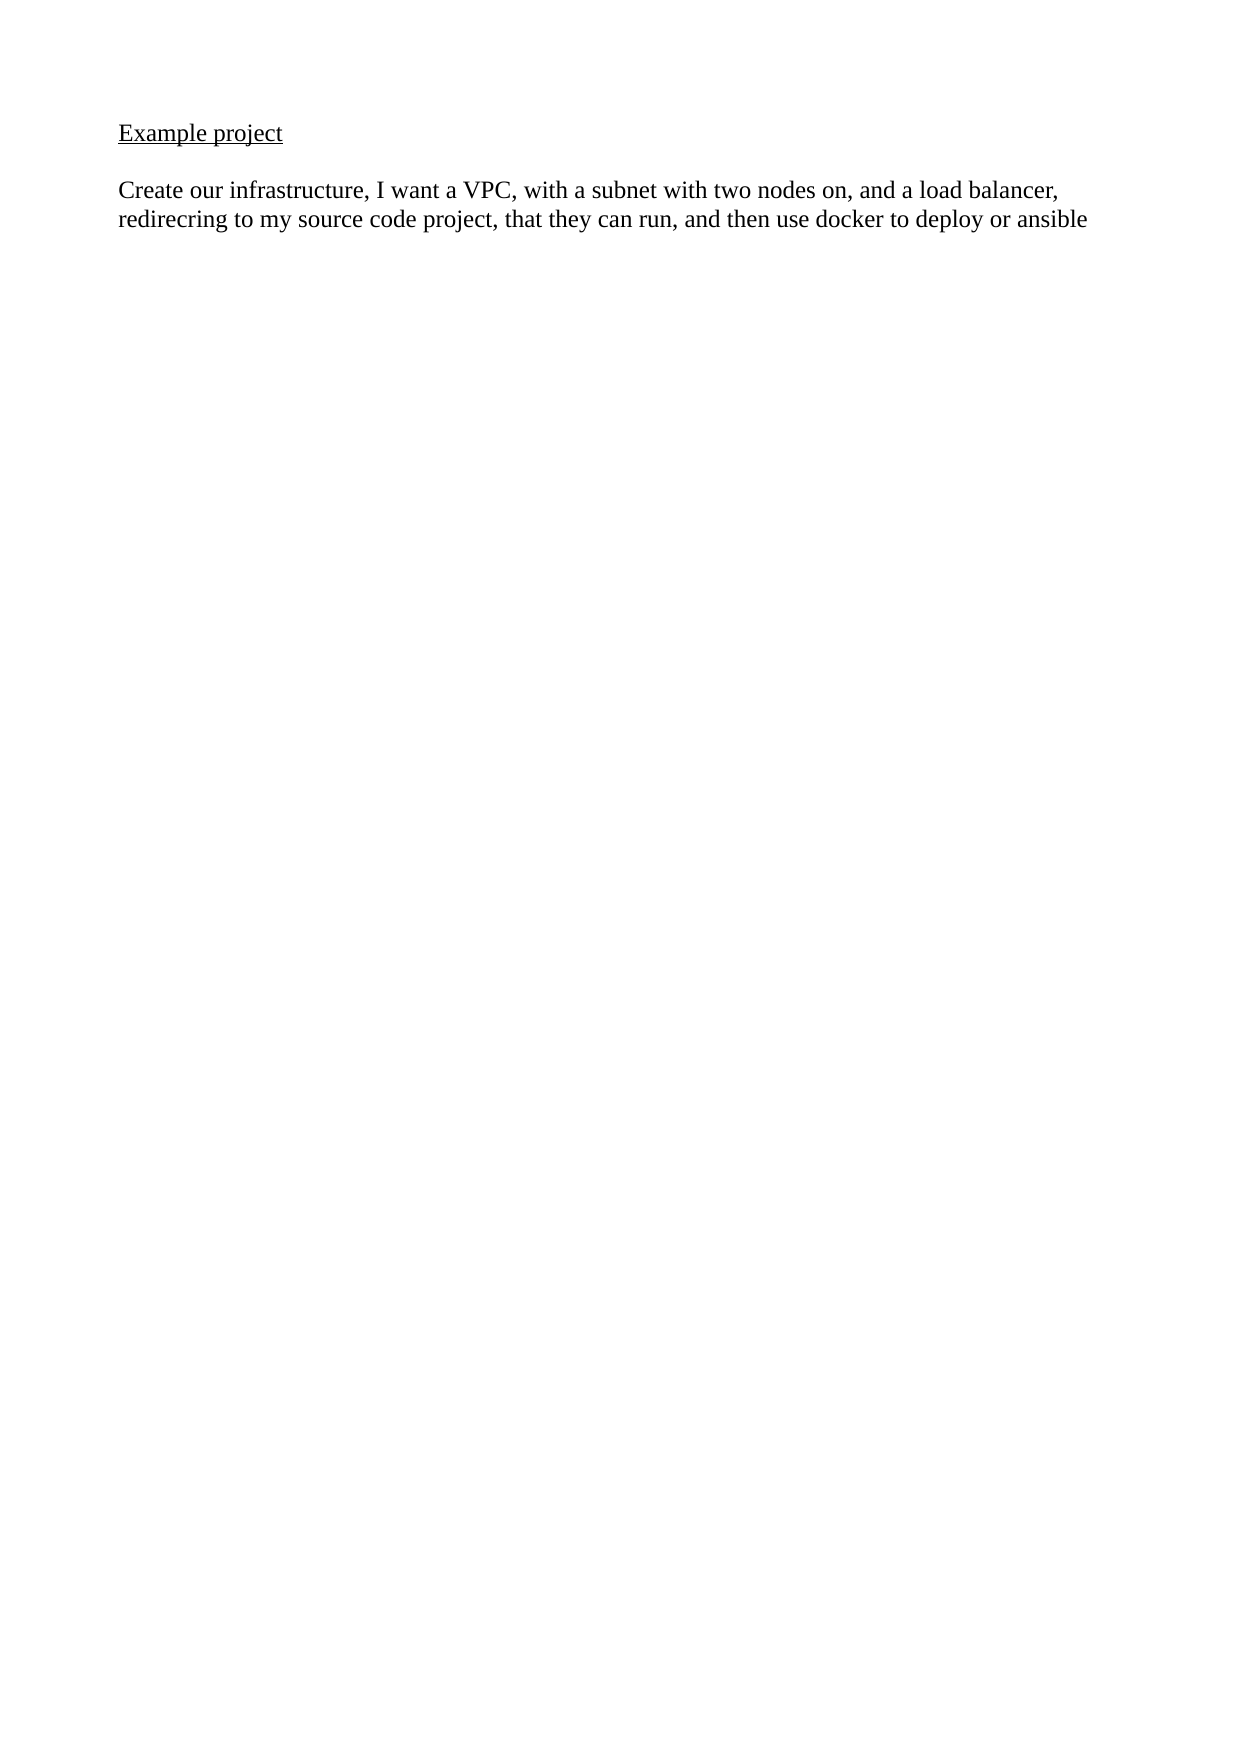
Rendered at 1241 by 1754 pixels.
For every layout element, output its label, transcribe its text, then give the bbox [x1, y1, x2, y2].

text Create our infrastructure, I want a VPC, with a subnet with two nodes on, and a load balancer, redirecring to my source code project, that they can run, and then use docker to deploy or ansible [118, 176, 1122, 233]
text Example project [118, 118, 1122, 147]
